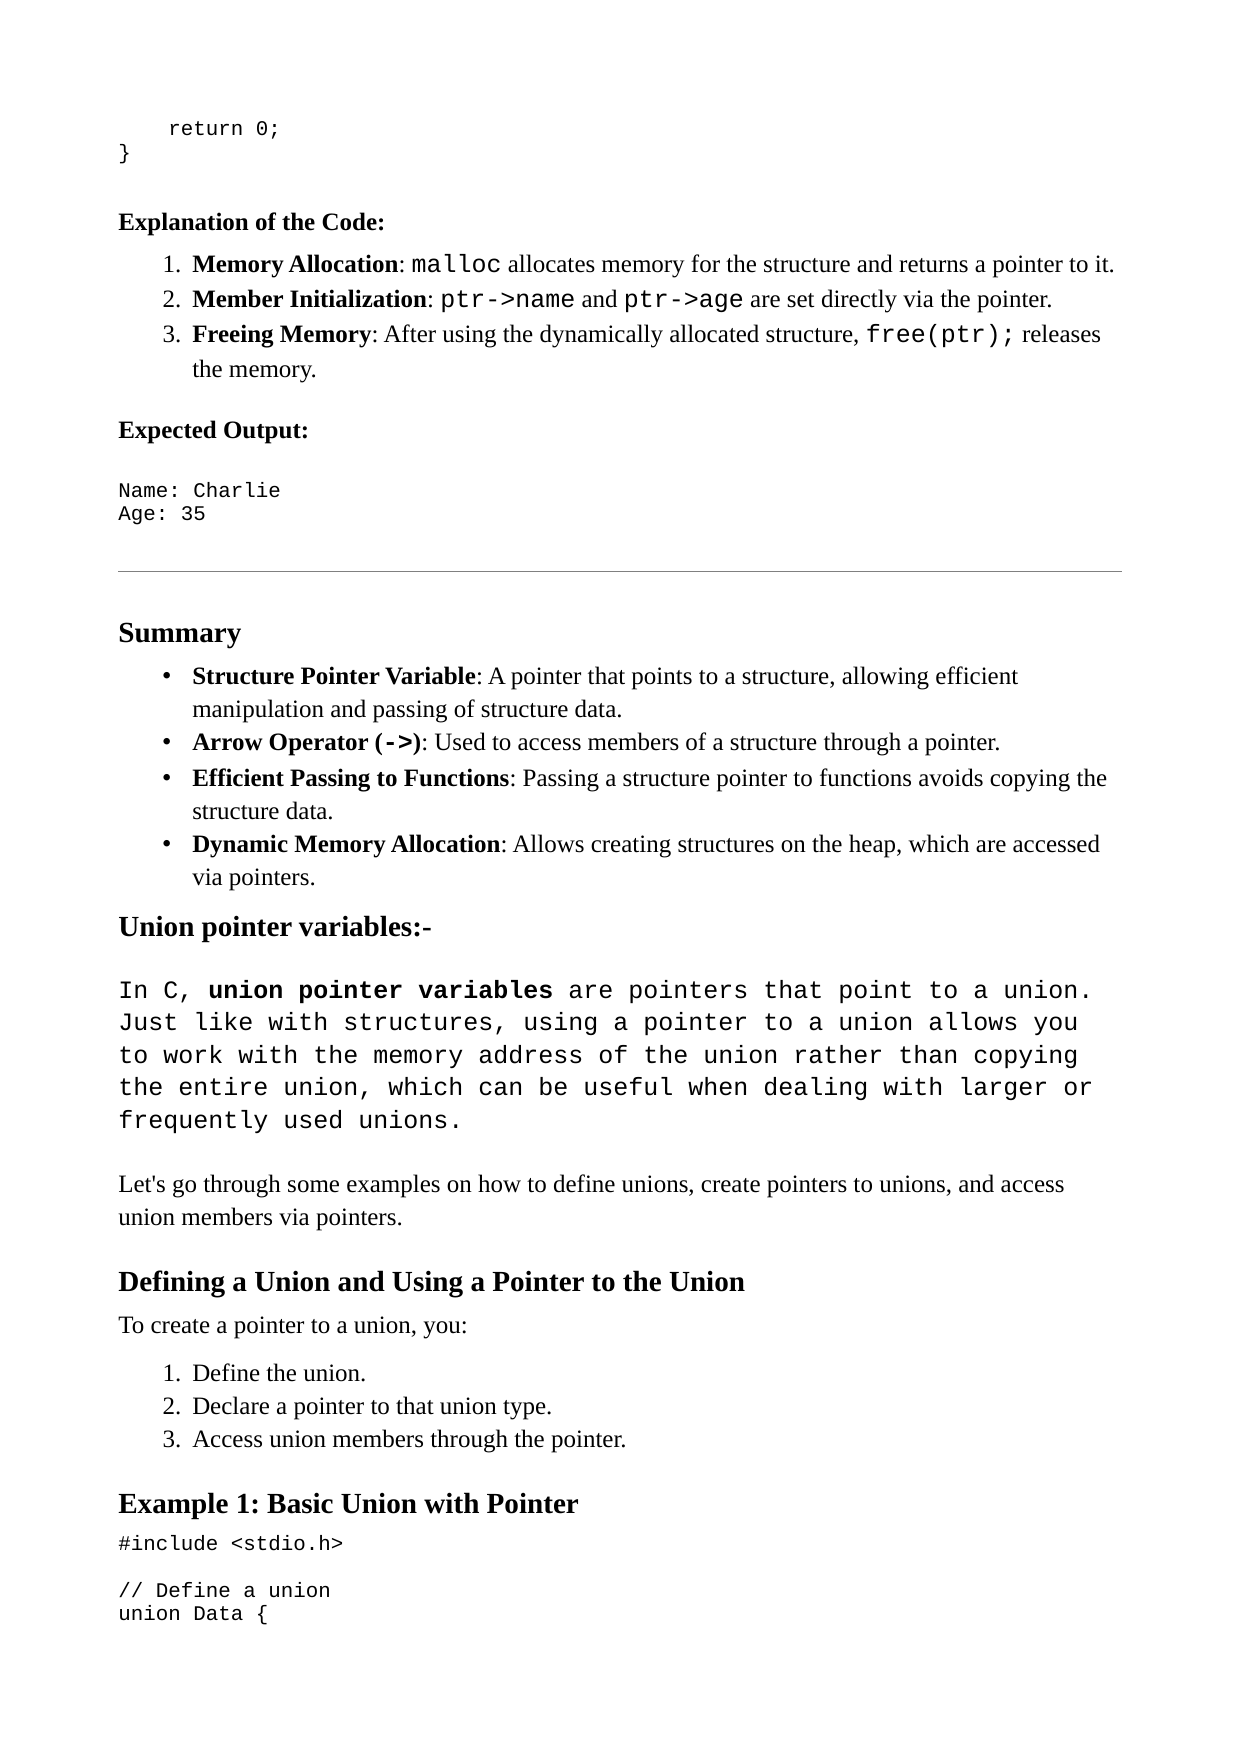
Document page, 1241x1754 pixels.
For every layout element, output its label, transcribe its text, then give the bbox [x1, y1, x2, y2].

list Efficient Passing to Functions: Passing a structure pointer to functions avoids copying the structure data. [162, 763, 1122, 824]
text // Define a union [118, 1580, 1122, 1603]
list Structure Pointer Variable: A pointer that points to a structure, allowing efficient manipulation and passing of structure data. [162, 661, 1122, 723]
list Access union members through the pointer. [162, 1424, 1122, 1453]
list Dynamic Memory Allocation: Allows creating structures on the heap, which are accessed via pointers. [162, 829, 1122, 891]
subtitle Explanation of the Code: [118, 207, 1122, 236]
list Declare a pointer to that union type. [162, 1391, 1122, 1420]
list Define the union. [162, 1358, 1122, 1387]
text } [118, 142, 1122, 165]
text union Data { [118, 1603, 1122, 1627]
text #include <stdio.h> [118, 1532, 1122, 1556]
text return 0; [118, 118, 1122, 142]
text Name: Charlie [118, 479, 1122, 503]
text To create a pointer to a union, you: [118, 1311, 1122, 1339]
text Union pointer variables:- [118, 909, 1122, 943]
subtitle Example 1: Basic Union with Pointer [118, 1486, 1122, 1520]
list Memory Allocation: malloc allocates memory for the structure and returns a pointer to it. [162, 249, 1122, 279]
subtitle Defining a Union and Using a Pointer to the Union [118, 1264, 1122, 1298]
list Member Initialization: ptr->name and ptr->age are set directly via the pointer. [162, 284, 1122, 315]
text Let's go through some examples on how to define unions, create pointers to unions, and access union members via pointers. [118, 1169, 1122, 1231]
text In C, union pointer variables are pointers that point to a union. Just like with structures, using a pointer to a union allows you to work with the memory address of the union rather than copying the entire union, which can be useful when dealing with larger or frequently used unions. [118, 977, 1122, 1136]
subtitle Summary [118, 615, 1122, 649]
subtitle Expected Output: [118, 415, 1122, 443]
text Age: 35 [118, 503, 1122, 527]
list Freeing Memory: After using the dynamically allocated structure, free(ptr); releases the memory. [162, 319, 1122, 383]
list Arrow Operator (->): Used to access members of a structure through a pointer. [162, 727, 1122, 758]
